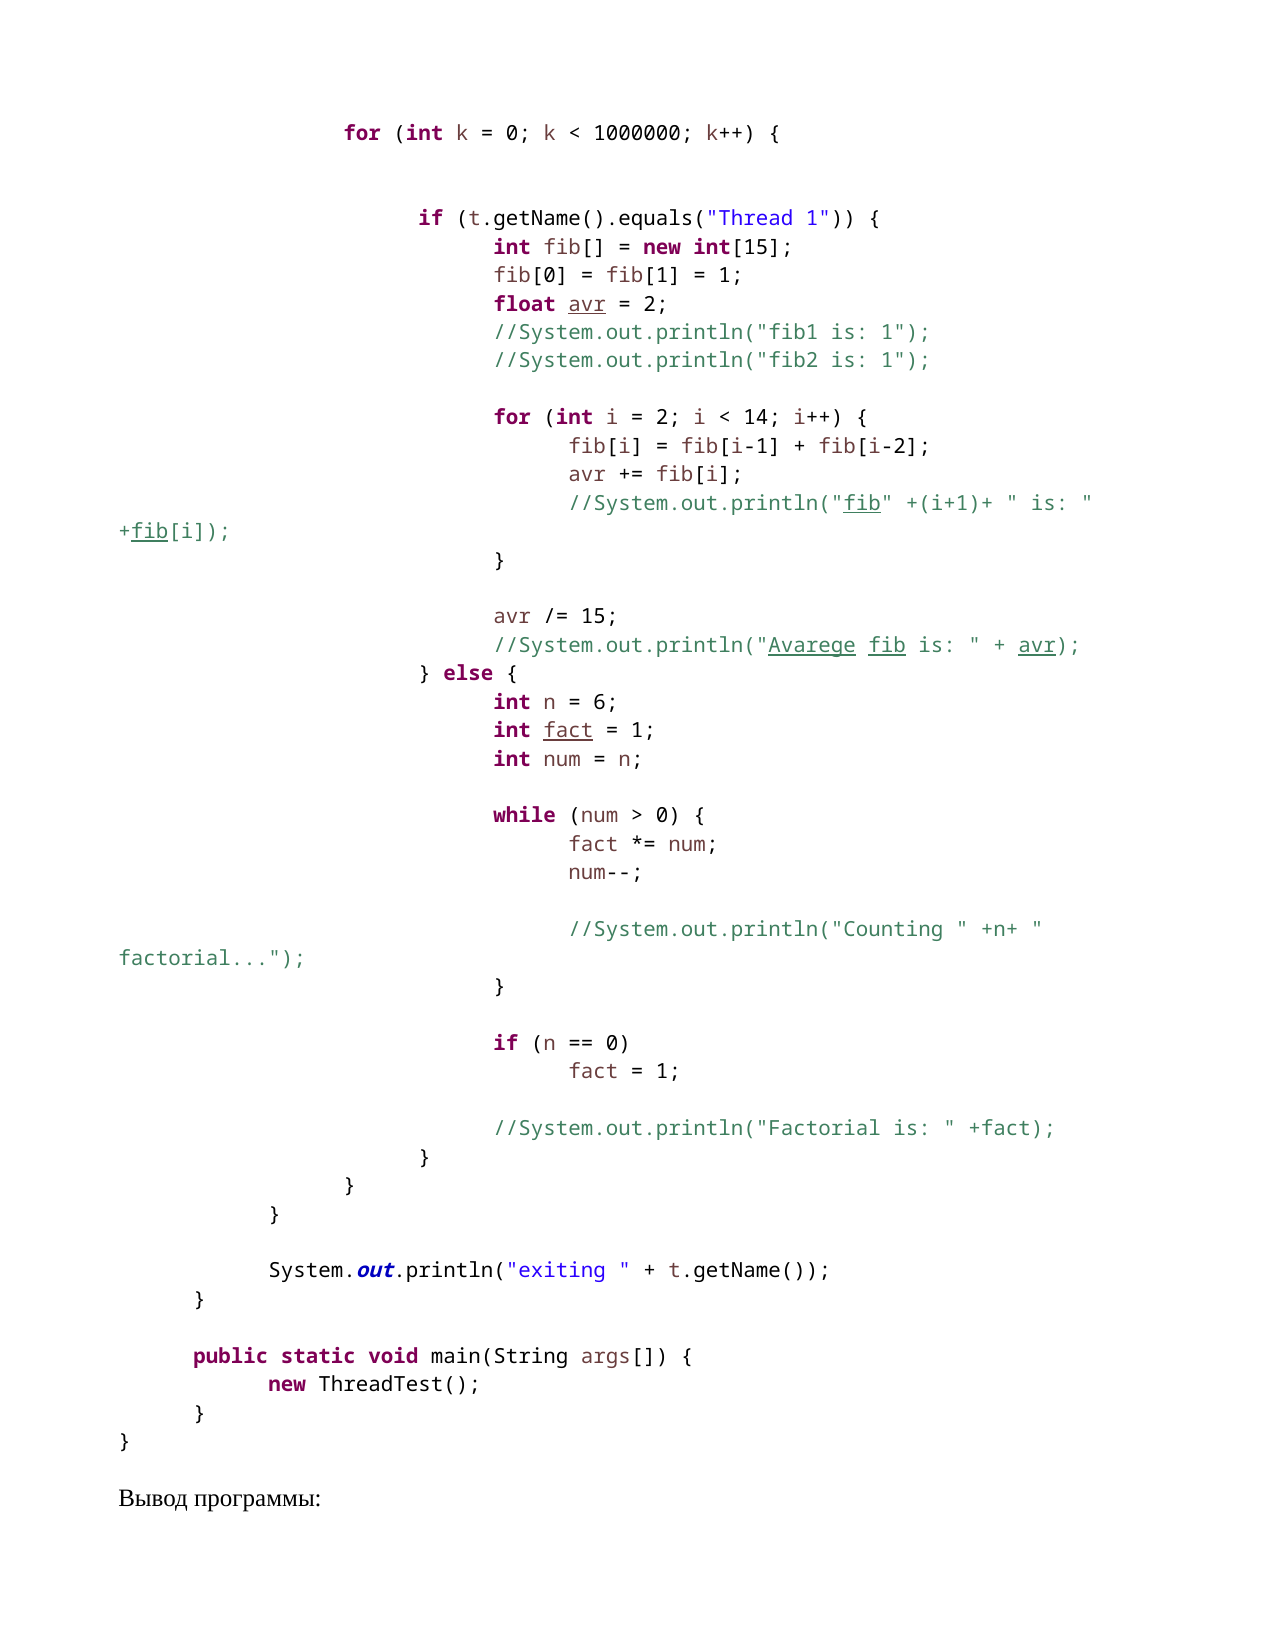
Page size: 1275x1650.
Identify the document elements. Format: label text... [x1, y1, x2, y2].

text num--; [118, 857, 1157, 886]
text } [118, 1284, 1157, 1312]
text } [118, 1426, 1157, 1455]
text //System.out.println("Counting " +n+ " factorial..."); [118, 914, 1157, 971]
text if (n == 0) [118, 1028, 1157, 1057]
text System.out.println("exiting " + t.getName()); [118, 1256, 1157, 1284]
text float avr = 2; [118, 289, 1157, 317]
text fact *= num; [118, 829, 1157, 857]
text //System.out.println("fib" +(i+1)+ " is: " +fib[i]); [118, 488, 1157, 545]
text new ThreadTest(); [118, 1369, 1157, 1398]
text avr /= 15; [118, 602, 1157, 630]
text if (t.getName().equals("Thread 1")) { [118, 203, 1157, 232]
text fib[0] = fib[1] = 1; [118, 260, 1157, 289]
text public static void main(String args[]) { [118, 1341, 1157, 1369]
text //System.out.println("fib1 is: 1"); [118, 317, 1157, 346]
text int fib[] = new int[15]; [118, 232, 1157, 260]
text } [118, 1170, 1157, 1199]
text //System.out.println("Factorial is: " +fact); [118, 1113, 1157, 1142]
text int fact = 1; [118, 715, 1157, 744]
text //System.out.println("Avarege fib is: " + avr); [118, 630, 1157, 658]
text int num = n; [118, 744, 1157, 772]
text } [118, 1142, 1157, 1170]
text //System.out.println("fib2 is: 1"); [118, 346, 1157, 374]
text } [118, 1398, 1157, 1426]
text while (num > 0) { [118, 801, 1157, 829]
text for (int k = 0; k < 1000000; k++) { [118, 118, 1157, 147]
text for (int i = 2; i < 14; i++) { [118, 402, 1157, 431]
text Вывод программы: [118, 1483, 1157, 1512]
text fact = 1; [118, 1057, 1157, 1085]
text int n = 6; [118, 687, 1157, 715]
text } else { [118, 658, 1157, 687]
text } [118, 545, 1157, 573]
text avr += fib[i]; [118, 459, 1157, 488]
text } [118, 971, 1157, 1000]
text } [118, 1199, 1157, 1227]
text fib[i] = fib[i-1] + fib[i-2]; [118, 431, 1157, 459]
